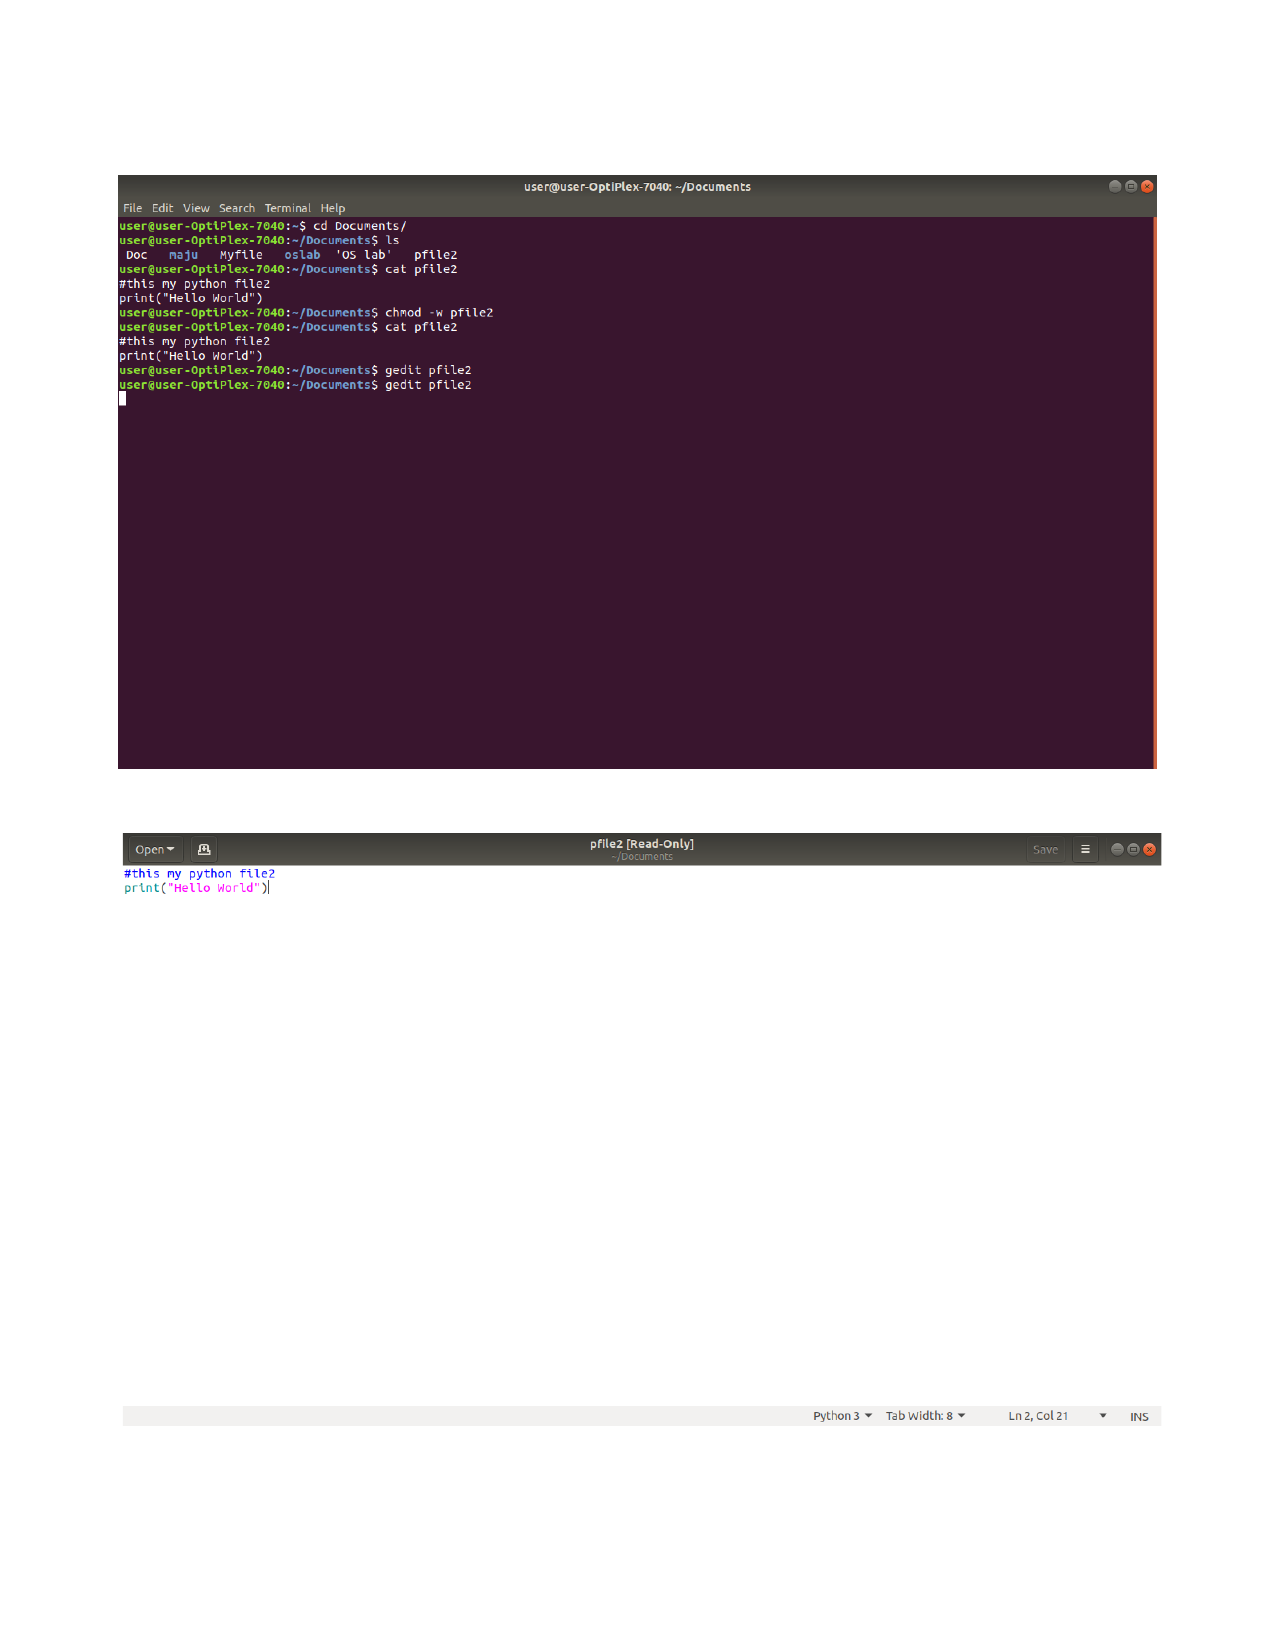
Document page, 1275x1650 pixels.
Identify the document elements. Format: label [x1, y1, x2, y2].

picture [118, 175, 1157, 769]
picture [122, 833, 1162, 1426]
